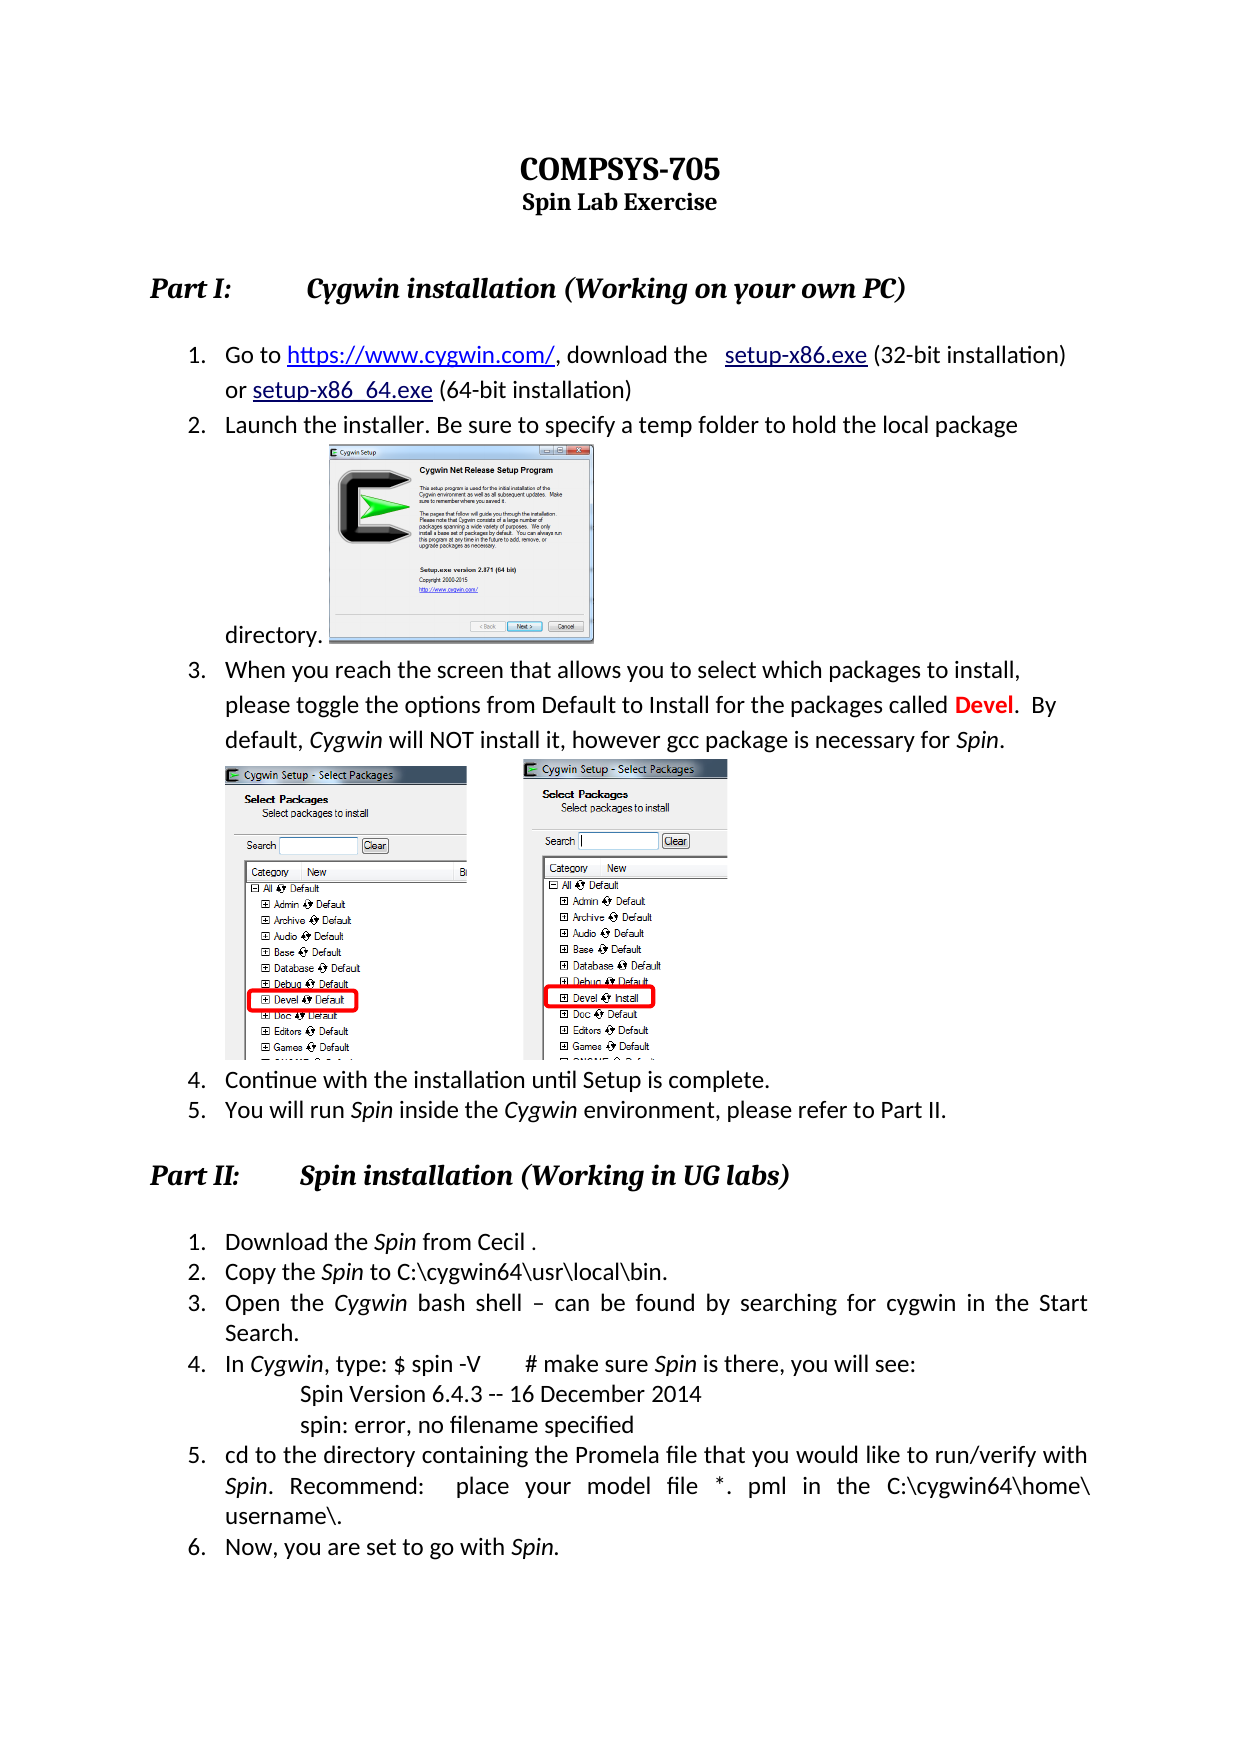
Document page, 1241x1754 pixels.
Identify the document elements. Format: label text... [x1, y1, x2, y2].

list Launch the installer. Be sure to specify a temp folder to hold the local package directory. [187, 409, 1090, 650]
list spin: error, no filename specified [225, 1409, 1090, 1439]
list Now, you are set to go with Spin. [187, 1531, 1090, 1562]
text Part I : Cygwin installation (Working on your own PC) [150, 272, 1090, 306]
picture [384, 444, 542, 644]
list Continue with the installation until Setup is complete. [187, 1064, 1090, 1095]
list Open the Cygwin bash shell – can be found by searching for cygwin in the Start Search. [187, 1287, 1090, 1348]
list In Cygwin, type: $ spin -V # make sure Spin is there, you will see: [187, 1348, 1090, 1378]
text Part II: Spin installation (Working in UG labs) [150, 1159, 1090, 1192]
list Spin Version 6.4.3 -- 16 December­ 2014 [225, 1378, 1090, 1409]
text Spin Lab Exercise [150, 188, 1090, 217]
list Download the Spin from Cecil . [187, 1226, 1090, 1256]
list You will run Spin inside the Cygwin environment, please refer to Part II. [187, 1095, 1090, 1125]
list cd to the directory containing the Promela file that you would like to run/verify with Spin. Recommend: place your model file *. pml in the C:\cygwin64\home\username\. [187, 1439, 1090, 1531]
list Copy the Spin to C:\cygwin64\usr\local\bin. [187, 1256, 1090, 1287]
list Go to https://www.cygwin.com/, download the setup-x86.exe (32-bit installation) or setup-x86_64.exe (64-bit installation) [187, 339, 1090, 405]
text COMPSYS-705 [150, 150, 1090, 188]
list When you reach the screen that allows you to select which packages to install, please toggle the options from Default to Install for the packages called Devel. By default, Cygwin will NOT install it, however gcc package is necessary for Spin. [187, 654, 1090, 755]
